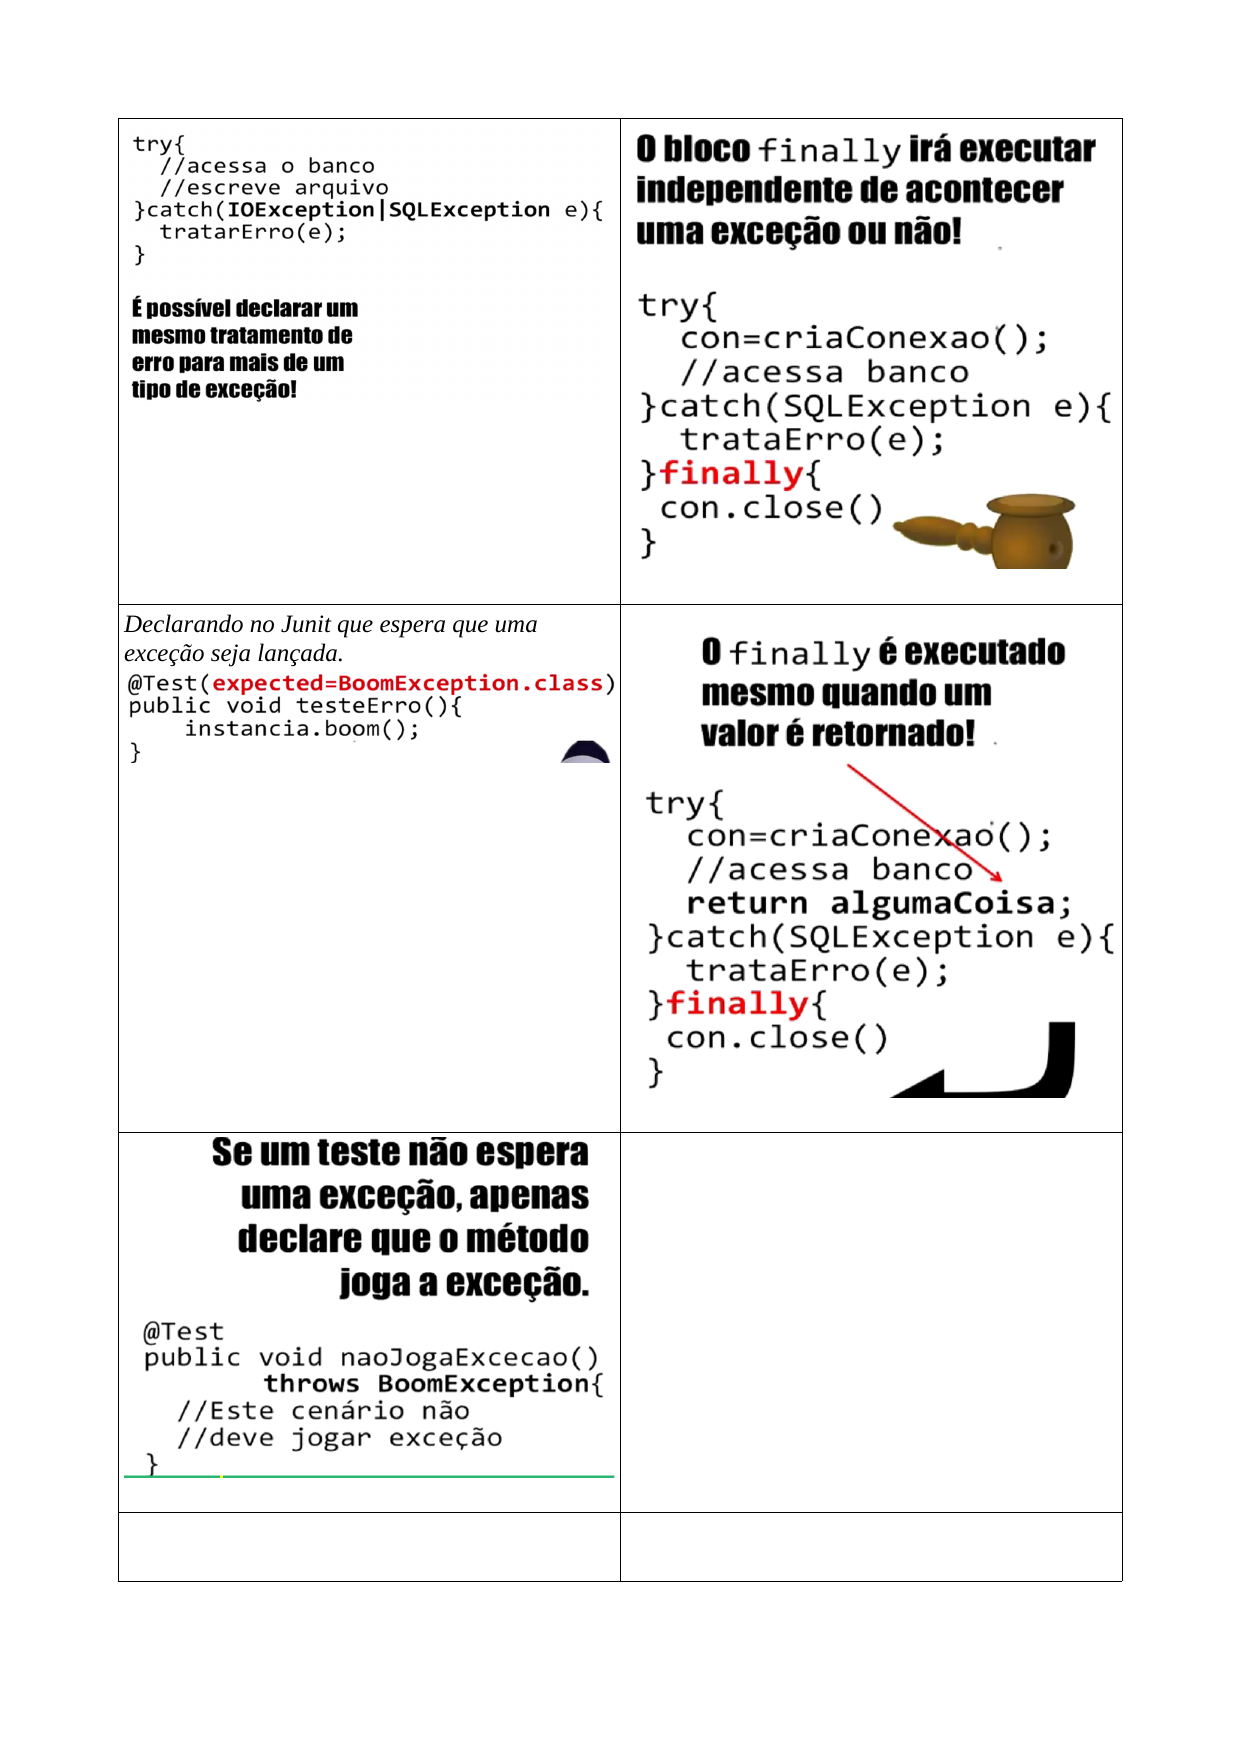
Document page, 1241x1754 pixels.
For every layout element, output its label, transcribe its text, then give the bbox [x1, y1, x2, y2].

table_cell [119, 1513, 620, 1581]
picture [123, 123, 615, 406]
table_cell Declarando no Junit que espera que uma exceção seja lançada. [119, 605, 620, 1132]
table_cell [119, 1133, 620, 1512]
picture [123, 668, 615, 763]
table_cell [621, 119, 1122, 603]
table_cell [621, 605, 1122, 1132]
table_cell [119, 119, 620, 603]
table_cell [621, 1513, 1122, 1581]
picture [123, 1137, 615, 1478]
picture [625, 609, 1117, 1098]
picture [625, 123, 1117, 569]
table_cell [621, 1133, 1122, 1512]
